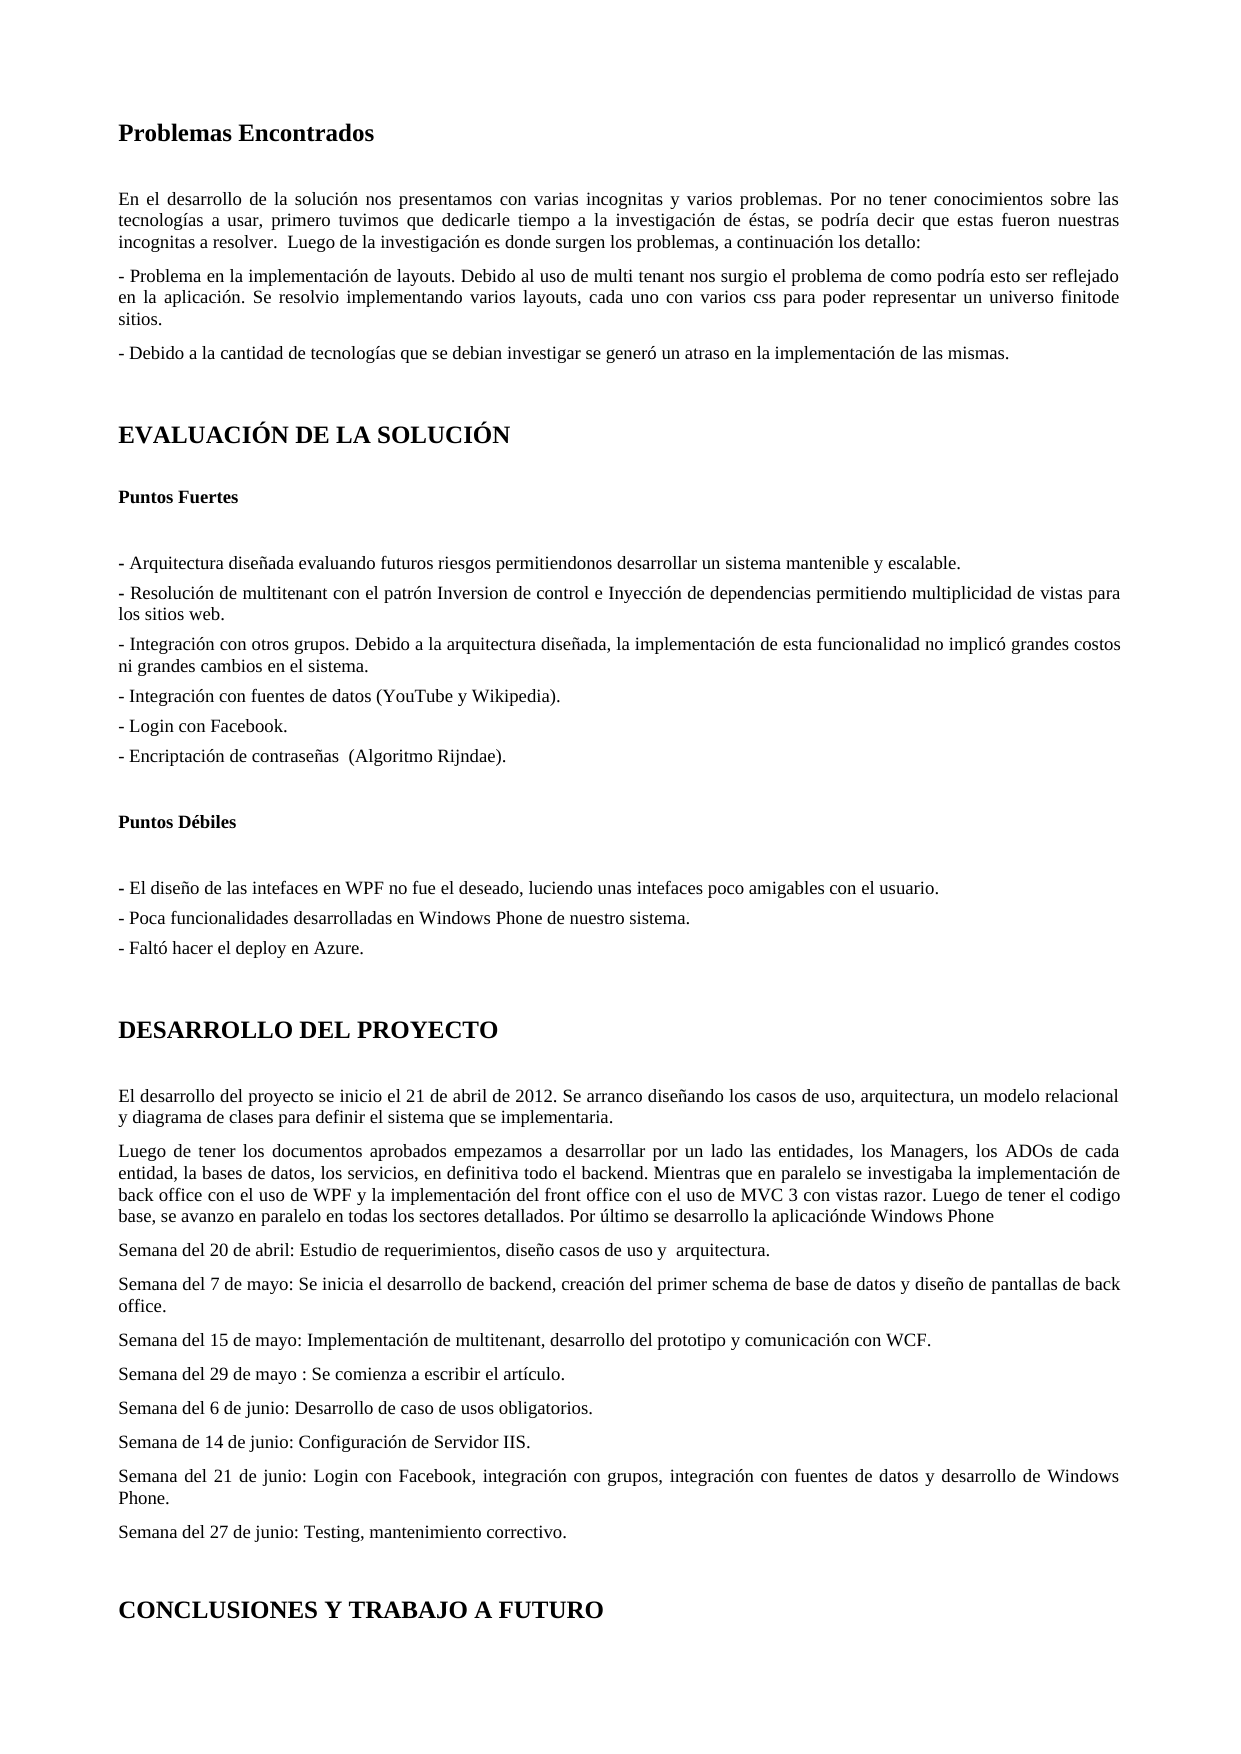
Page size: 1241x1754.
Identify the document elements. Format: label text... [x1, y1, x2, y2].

text Problemas Encontrados [118, 118, 1122, 147]
text - Arquitectura diseñada evaluando futuros riesgos permitiendonos desarrollar un sistema mantenible y escalable. [118, 552, 1122, 573]
text Semana de 14 de junio: Configuración de Servidor IIS. [118, 1431, 1122, 1453]
text Semana del 29 de mayo : Se comienza a escribir el artículo. [118, 1363, 1122, 1384]
text - Resolución de multitenant con el patrón Inversion de control e Inyección de dependencias permitiendo multiplicidad de vistas para los sitios web. [118, 582, 1122, 625]
text Puntos Fuertes [118, 486, 1122, 507]
text EVALUACIÓN DE LA SOLUCIÓN [118, 421, 1122, 449]
text - Poca funcionalidades desarrolladas en Windows Phone de nuestro sistema. [118, 907, 1122, 928]
text DESARROLLO DEL PROYECTO [118, 1016, 1122, 1044]
text El desarrollo del proyecto se inicio el 21 de abril de 2012. Se arranco diseñando los casos de uso, arquitectura, un modelo relacional y diagrama de clases para definir el sistema que se implementaria. [118, 1085, 1122, 1128]
text - Integración con otros grupos. Debido a la arquitectura diseñada, la implementación de esta funcionalidad no implicó grandes costos ni grandes cambios en el sistema. [118, 633, 1122, 676]
text Semana del 6 de junio: Desarrollo de caso de usos obligatorios. [118, 1397, 1122, 1418]
text CONCLUSIONES Y TRABAJO A FUTURO [118, 1595, 1122, 1624]
text - Integración con fuentes de datos (YouTube y Wikipedia). [118, 685, 1122, 706]
text - Debido a la cantidad de tecnologías que se debian investigar se generó un atraso en la implementación de las mismas. [118, 342, 1122, 363]
text - El diseño de las intefaces en WPF no fue el deseado, luciendo unas intefaces poco amigables con el usuario. [118, 877, 1122, 898]
text Semana del 21 de junio: Login con Facebook, integración con grupos, integración con fuentes de datos y desarrollo de Windows Phone. [118, 1465, 1122, 1508]
text Semana del 15 de mayo: Implementación de multitenant, desarrollo del prototipo y comunicación con WCF. [118, 1329, 1122, 1350]
text - Problema en la implementación de layouts. Debido al uso de multi tenant nos surgio el problema de como podría esto ser reflejado en la aplicación. Se resolvio implementando varios layouts, cada uno con varios css para poder representar un universo finitode sitios. [118, 264, 1122, 329]
text Semana del 7 de mayo: Se inicia el desarrollo de backend, creación del primer schema de base de datos y diseño de pantallas de back office. [118, 1273, 1122, 1316]
text - Encriptación de contraseñas (Algoritmo Rijndae). [118, 744, 1122, 766]
text Puntos Débiles [118, 811, 1122, 832]
text - Faltó hacer el deploy en Azure. [118, 937, 1122, 958]
text Semana del 27 de junio: Testing, mantenimiento correctivo. [118, 1521, 1122, 1542]
text En el desarrollo de la solución nos presentamos con varias incognitas y varios problemas. Por no tener conocimientos sobre las tecnologías a usar, primero tuvimos que dedicarle tiempo a la investigación de éstas, se podría decir que estas fueron nuestras incognitas a resolver. Luego de la investigación es donde surgen los problemas, a continuación los detallo: [118, 187, 1122, 252]
text Luego de tener los documentos aprobados empezamos a desarrollar por un lado las entidades, los Managers, los ADOs de cada entidad, la bases de datos, los servicios, en definitiva todo el backend. Mientras que en paralelo se investigaba la implementación de back office con el uso de WPF y la implementación del front office con el uso de MVC 3 con vistas razor. Luego de tener el codigo base, se avanzo en paralelo en todas los sectores detallados. Por último se desarrollo la aplicaciónde Windows Phone [118, 1140, 1122, 1227]
text Semana del 20 de abril: Estudio de requerimientos, diseño casos de uso y arquitectura. [118, 1239, 1122, 1261]
text - Login con Facebook. [118, 714, 1122, 736]
